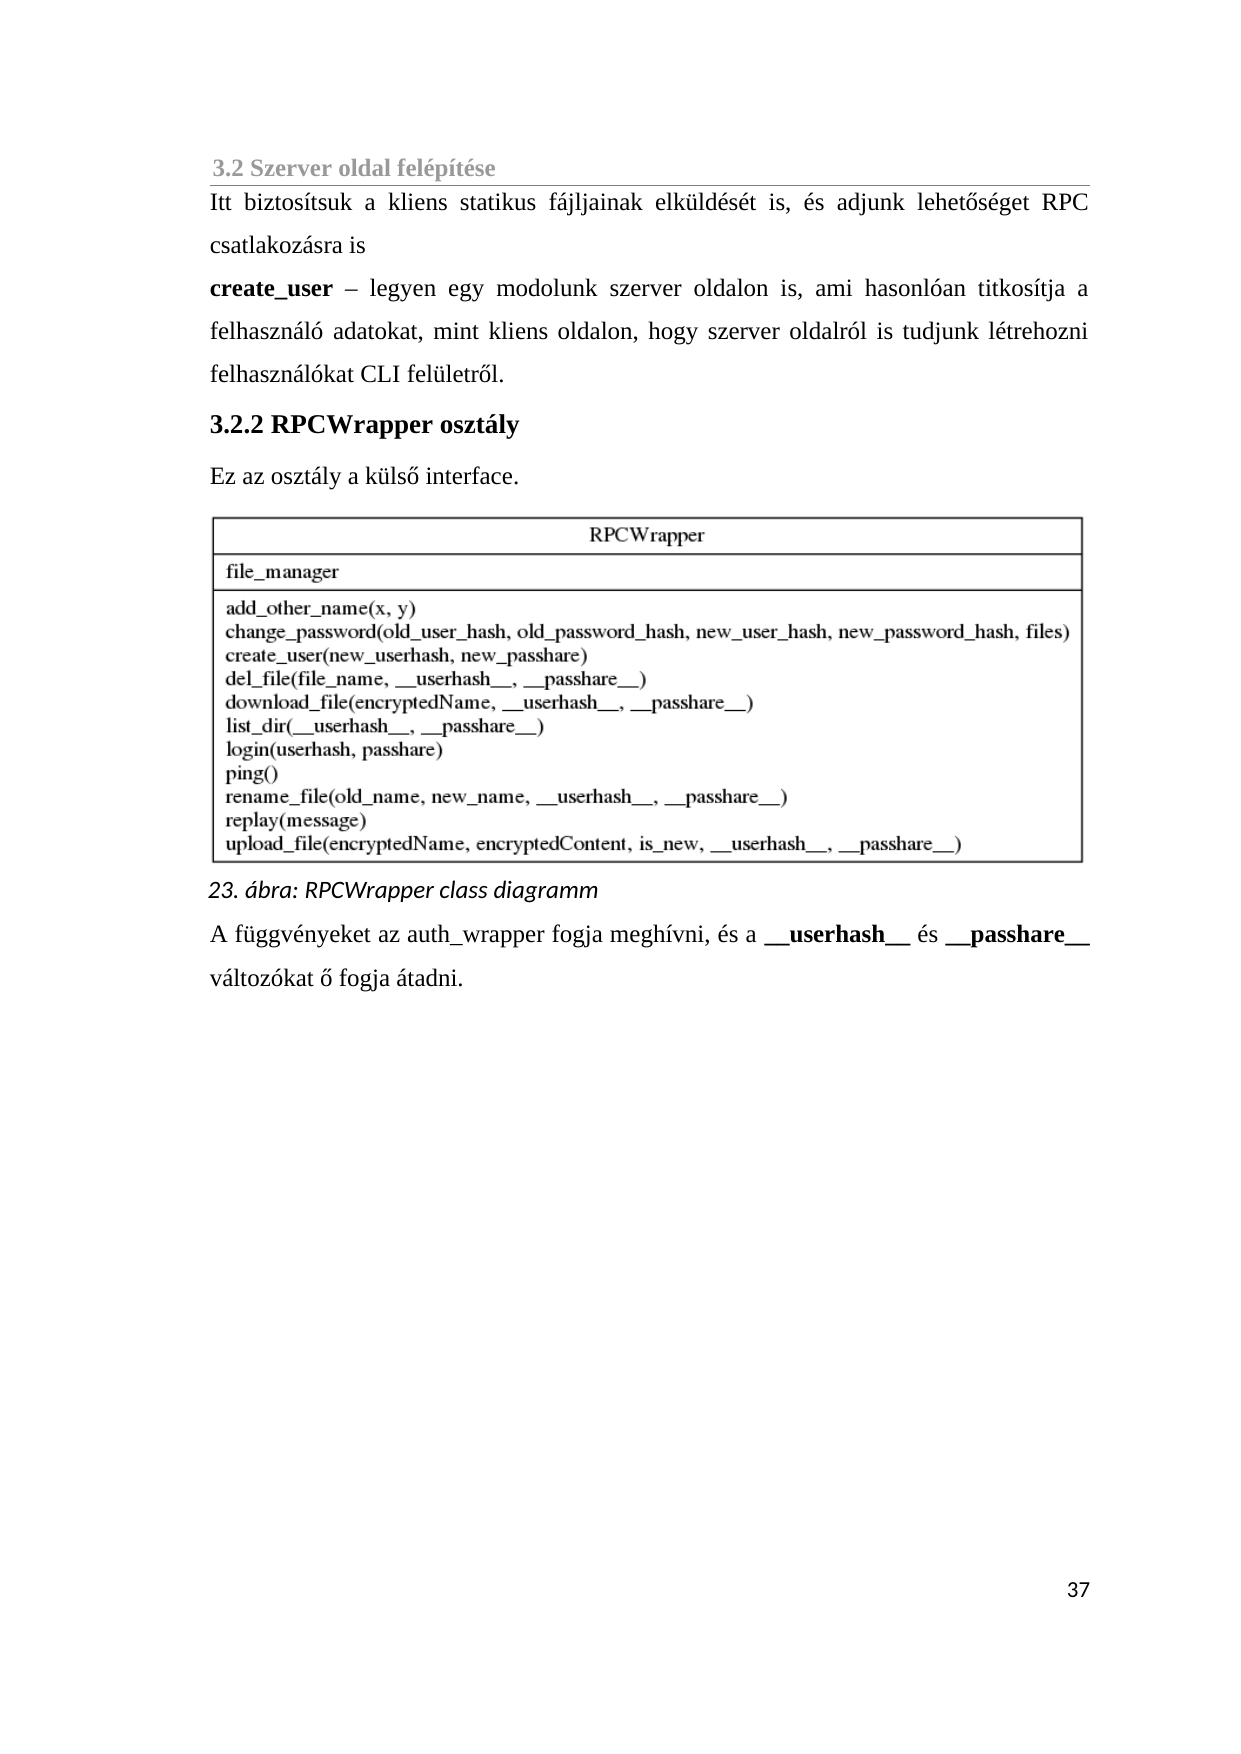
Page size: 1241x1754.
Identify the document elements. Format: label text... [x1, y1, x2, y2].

picture [207, 511, 1088, 869]
text Itt biztosítsuk a kliens statikus fájljainak elküldését is, és adjunk lehetőséget RPC csatlakozásra is [209, 187, 1090, 258]
subtitle RPCWrapper osztály [209, 408, 1090, 439]
text 23. ábra: RPCWrapper class diagramm [207, 511, 1094, 905]
text A függvényeket az auth_wrapper fogja meghívni, és a __userhash__ és __passhare__ változókat ő fogja átadni. [209, 905, 1090, 991]
text create_user – legyen egy modolunk szerver oldalon is, ami hasonlóan titkosítja a felhasználó adatokat, mint kliens oldalon, hogy szerver oldalról is tudjunk létrehozni felhasználókat CLI felületről. [209, 273, 1090, 388]
text Ez az osztály a külső interface. [209, 461, 1090, 489]
text [207, 499, 1094, 511]
